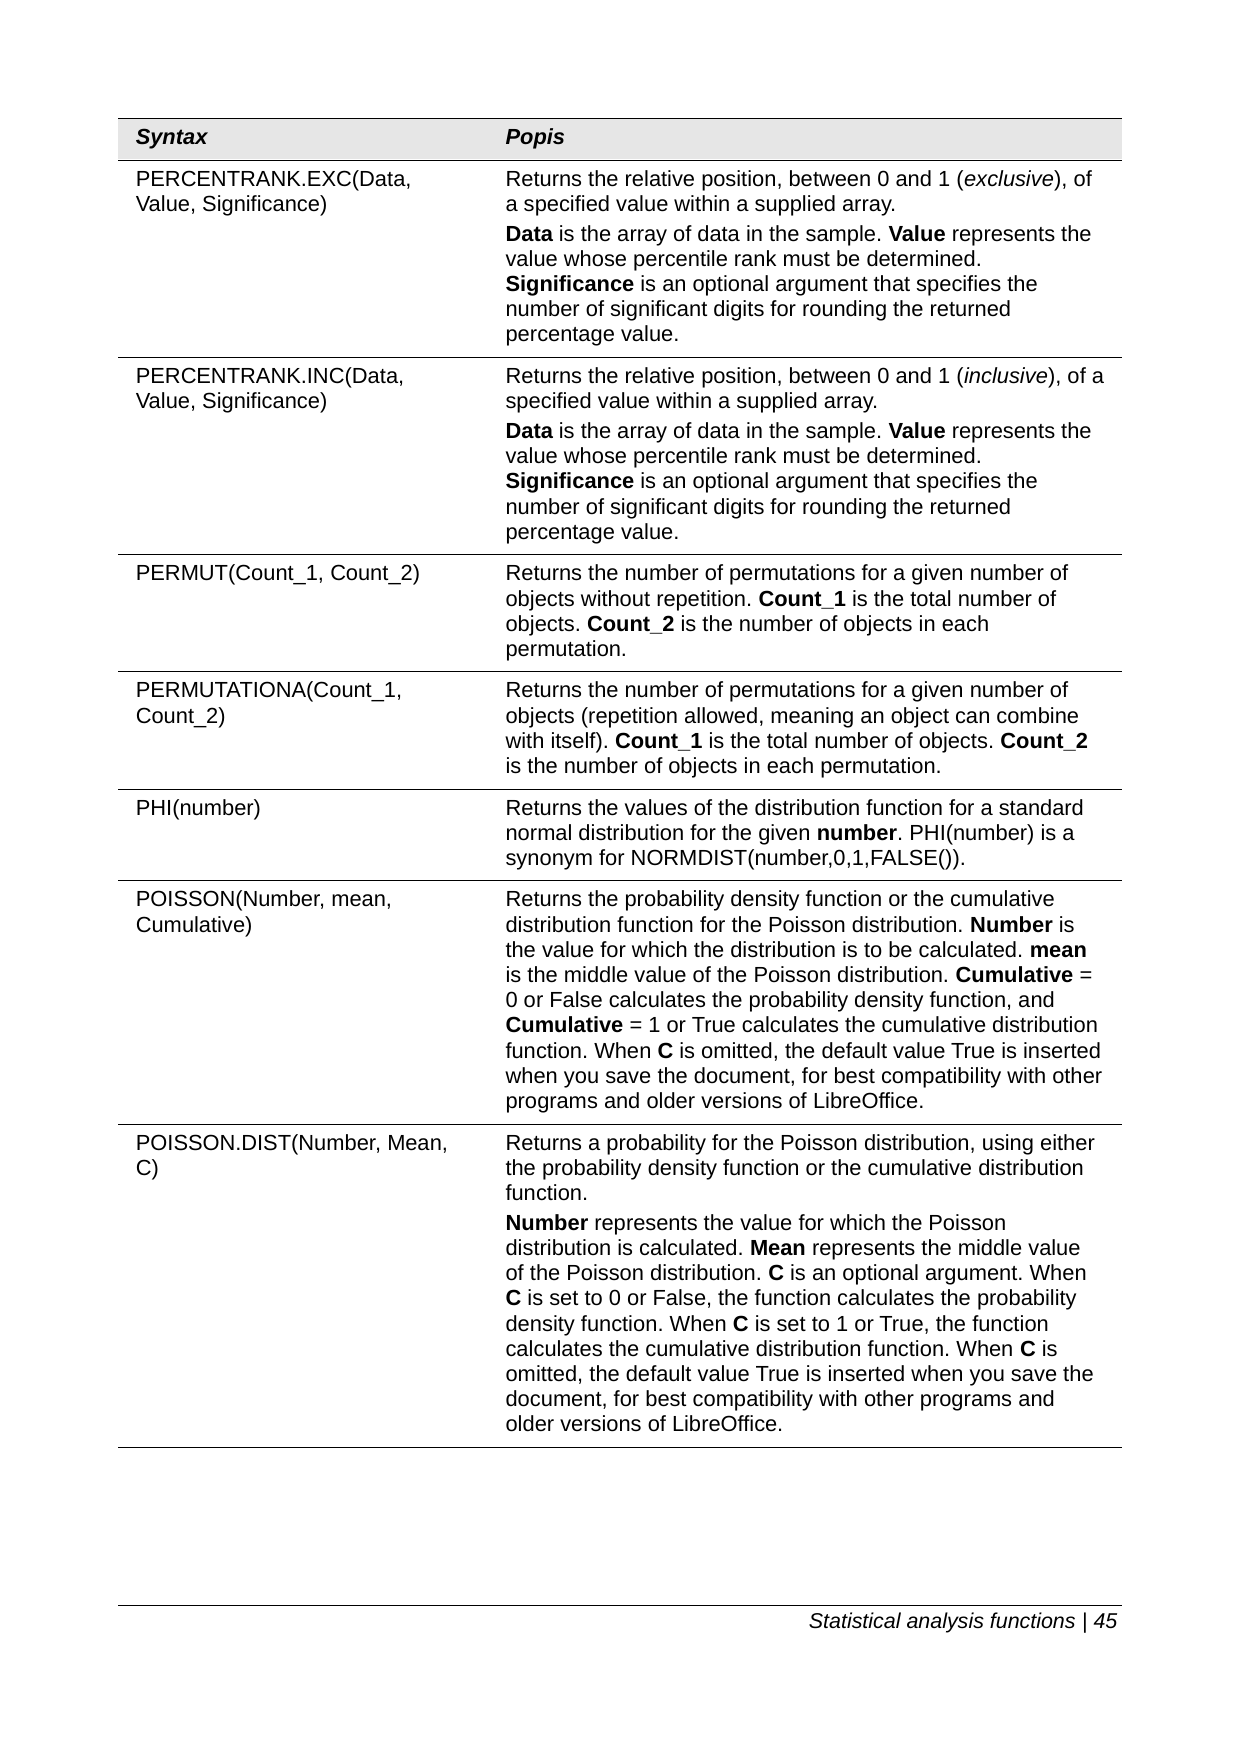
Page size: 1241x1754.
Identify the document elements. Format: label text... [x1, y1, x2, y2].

table_cell PERMUTATIONA(Count_1, Count_2) [118, 672, 488, 788]
table_cell Returns the probability density function or the cumulative distribution function for the Poisson distribution. Number is the value for which the distribution is to be calculated. mean is the middle value of the Poisson distribution. Cumulative = 0 or False calculates the probability density function, and Cumulative = 1 or True calculates the cumulative distribution function. When C is omitted, the default value True is inserted when you save the document, for best compatibility with other programs and older versions of LibreOffice. [488, 881, 1122, 1123]
table_cell Returns the number of permutations for a given number of objects (repetition allowed, meaning an object can combine with itself). Count_1 is the total number of objects. Count_2 is the number of objects in each permutation. [488, 672, 1122, 788]
table_cell POISSON(Number, mean, Cumulative) [118, 881, 488, 1123]
table_header Popis [488, 119, 1122, 159]
table_cell PERCENTRANK.INC(Data, Value, Significance) [118, 358, 488, 554]
table_cell Returns the number of permutations for a given number of objects without repetition. Count_1 is the total number of objects. Count_2 is the number of objects in each permutation. [488, 555, 1122, 671]
table_cell PERCENTRANK.EXC(Data, Value, Significance) [118, 161, 488, 357]
table_cell Returns the relative position, between 0 and 1 (exclusive), of a specified value within a supplied array. Data is the array of data in the sample. Value represents the value whose percentile rank must be determined. Significance is an optional argument that specifies the number of significant digits for rounding the returned percentage value. [488, 161, 1122, 357]
table_cell Returns the values of the distribution function for a standard normal distribution for the given number. PHI(number) is a synonym for NORMDIST(number,0,1,FALSE()). [488, 790, 1122, 880]
table_cell Returns a probability for the Poisson distribution, using either the probability density function or the cumulative distribution function. Number represents the value for which the Poisson distribution is calculated. Mean represents the middle value of the Poisson distribution. C is an optional argument. When C is set to 0 or False, the function calculates the probability density function. When C is set to 1 or True, the function calculates the cumulative distribution function. When C is omitted, the default value True is inserted when you save the document, for best compatibility with other programs and older versions of LibreOffice. [488, 1125, 1122, 1447]
table_cell PERMUT(Count_1, Count_2) [118, 555, 488, 671]
table_cell Returns the relative position, between 0 and 1 (inclusive), of a specified value within a supplied array. Data is the array of data in the sample. Value represents the value whose percentile rank must be determined. Significance is an optional argument that specifies the number of significant digits for rounding the returned percentage value. [488, 358, 1122, 554]
table_cell POISSON.DIST(Number, Mean, C) [118, 1125, 488, 1447]
table_header Syntax [118, 119, 488, 159]
table_cell PHI(number) [118, 790, 488, 880]
